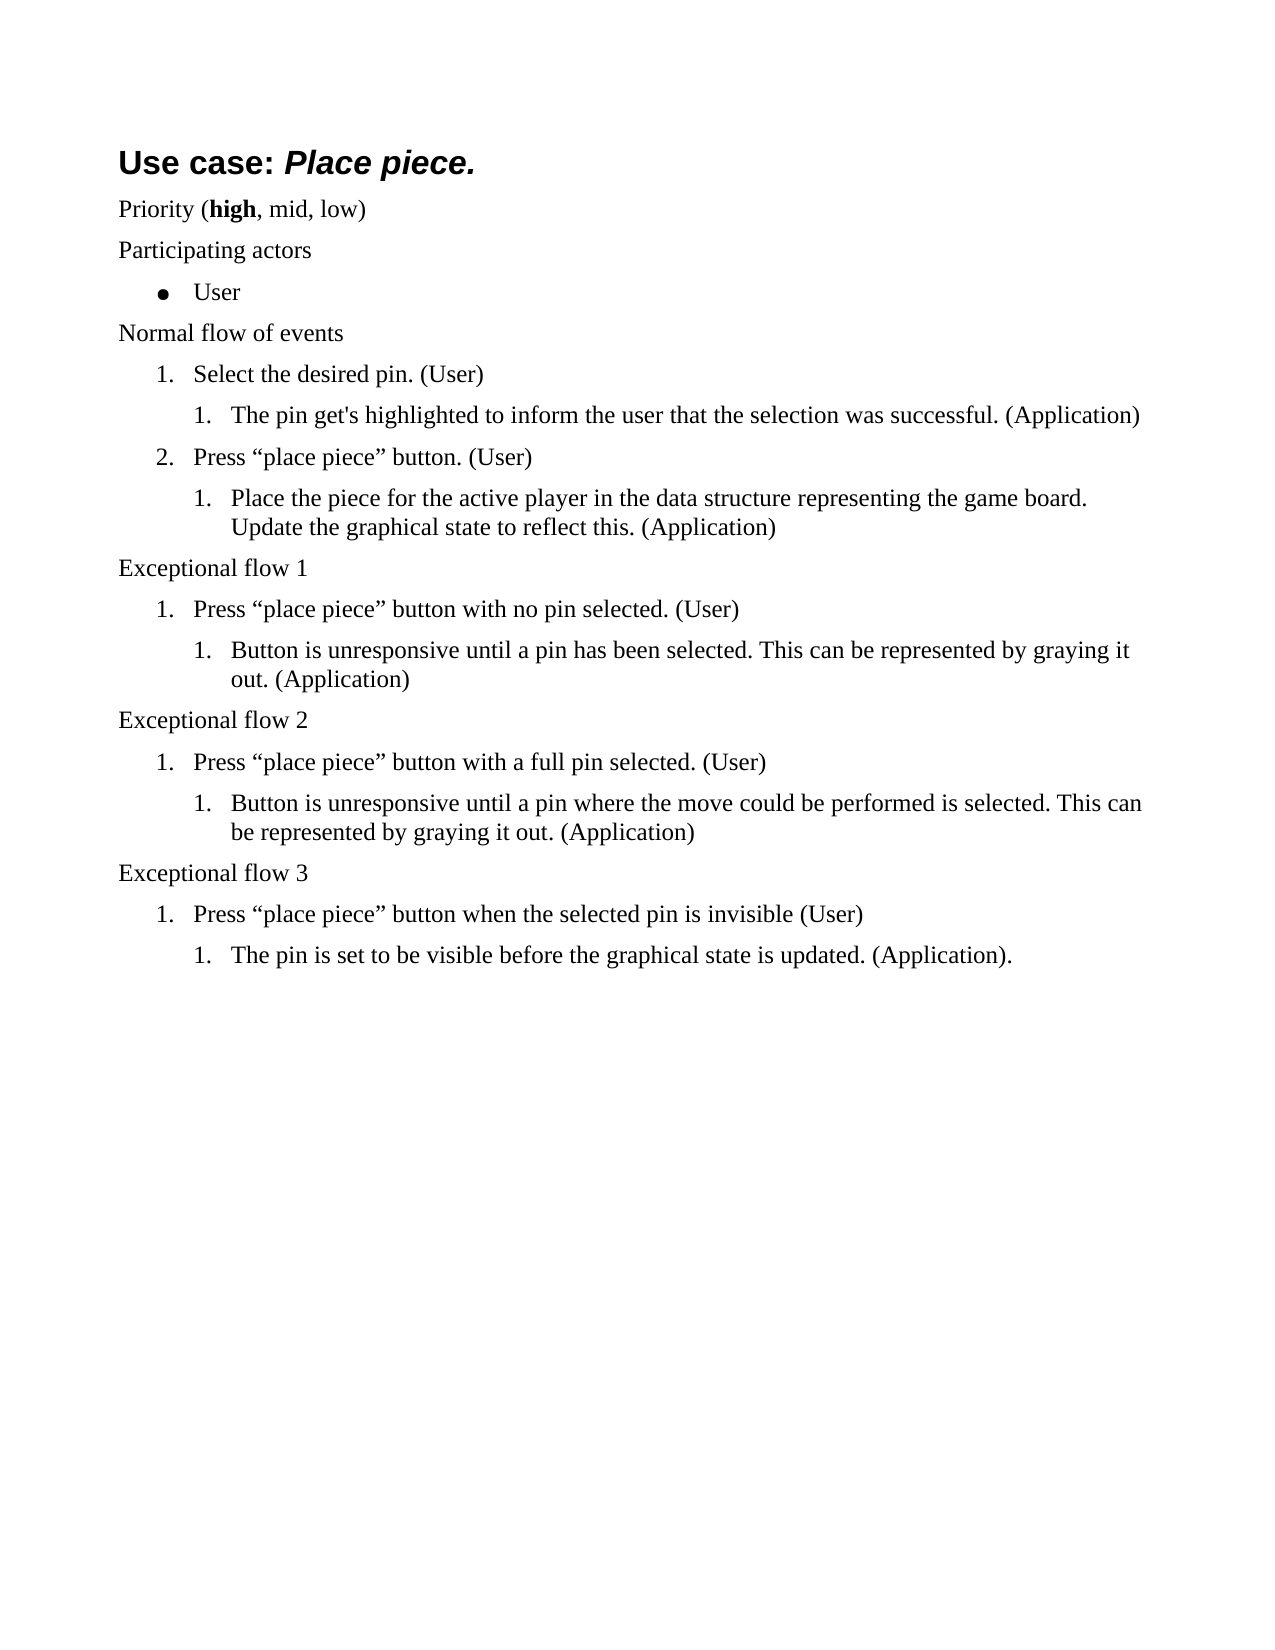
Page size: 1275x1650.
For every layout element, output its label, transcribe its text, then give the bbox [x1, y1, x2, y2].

text Exceptional flow 3 [118, 858, 1157, 887]
text Priority (high, mid, low) [118, 194, 1157, 223]
list Select the desired pin. (User) [156, 359, 1157, 388]
text Exceptional flow 1 [118, 553, 1157, 582]
list Place the piece for the active player in the data structure representing the game board. Update the graphical state to reflect this. (Application) [193, 483, 1157, 541]
text Normal flow of events [118, 318, 1157, 347]
list The pin get's highlighted to inform the user that the selection was successful. (Application) [193, 401, 1157, 429]
list Press “place piece” button with no pin selected. (User) [156, 594, 1157, 623]
list Press “place piece” button with a full pin selected. (User) [156, 747, 1157, 776]
text Exceptional flow 2 [118, 706, 1157, 734]
list Button is unresponsive until a pin has been selected. This can be represented by graying it out. (Application) [193, 636, 1157, 693]
list Press “place piece” button when the selected pin is invisible (User) [156, 899, 1157, 928]
list Press “place piece” button. (User) [156, 442, 1157, 471]
subtitle Use case: Place piece. [118, 143, 1157, 182]
list Button is unresponsive until a pin where the move could be performed is selected. This can be represented by graying it out. (Application) [193, 788, 1157, 846]
list User [156, 277, 1157, 306]
list The pin is set to be visible before the graphical state is updated. (Application). [193, 941, 1157, 969]
text Participating actors [118, 236, 1157, 264]
